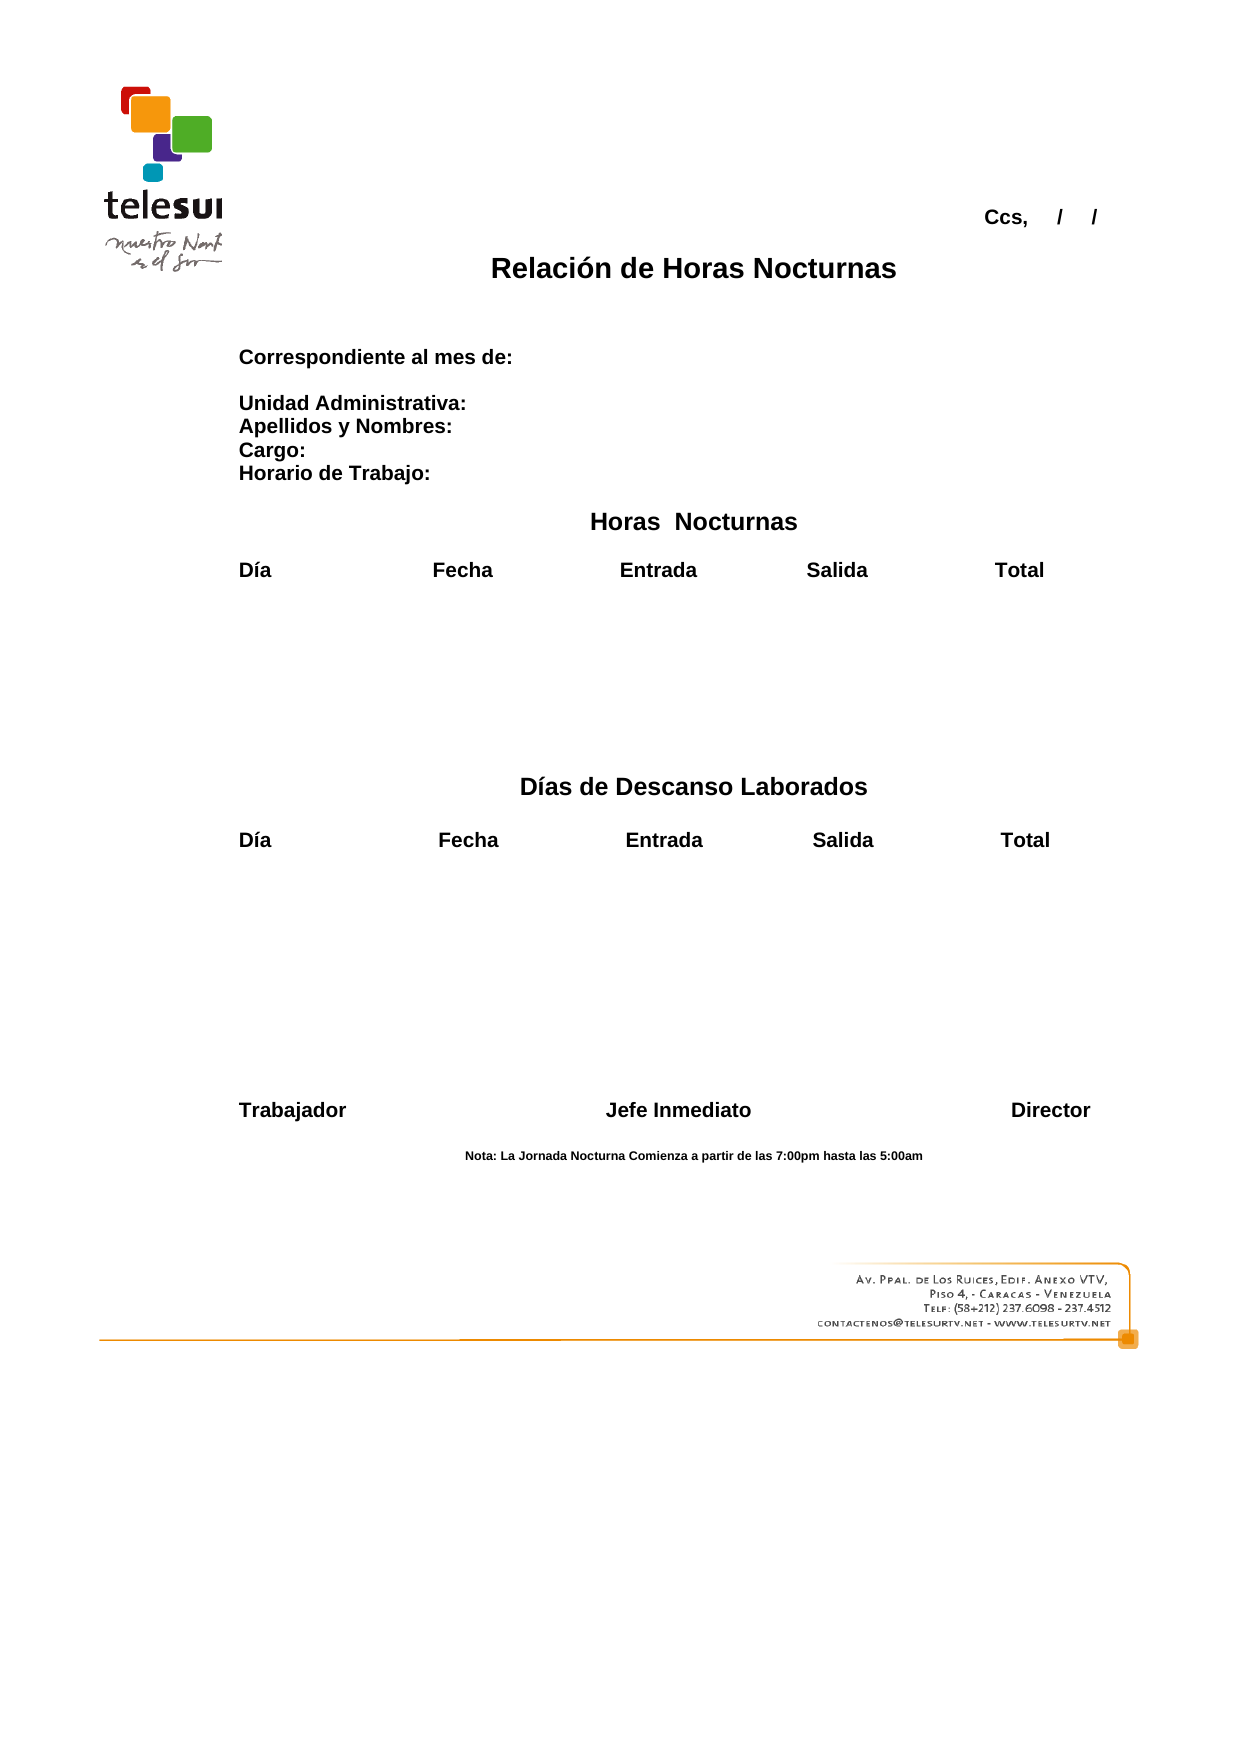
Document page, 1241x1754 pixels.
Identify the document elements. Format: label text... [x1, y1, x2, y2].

table_cell [975, 629, 1163, 652]
table_header [225, 852, 413, 875]
table_cell [600, 629, 788, 652]
table_cell [225, 875, 413, 898]
table_cell [413, 675, 600, 698]
table_cell [788, 898, 975, 922]
table_header [413, 582, 600, 606]
text Horario de Trabajo: [239, 461, 1149, 485]
table_cell [600, 945, 788, 968]
table_cell [788, 629, 975, 652]
table_cell [600, 606, 788, 629]
table_cell [788, 699, 975, 722]
text Día Fecha Entrada Salida Total [239, 829, 1149, 852]
table_cell [975, 875, 1163, 898]
table_cell [413, 629, 600, 652]
table_cell [225, 675, 413, 698]
table_cell [788, 722, 975, 745]
table_header [600, 852, 788, 875]
text Unidad Administrativa: [239, 392, 1149, 415]
text Trabajador Jefe Inmediato Director [239, 1098, 1149, 1121]
table_cell [413, 945, 600, 968]
table_cell [600, 652, 788, 675]
text Apellidos y Nombres: [239, 415, 1149, 438]
table_cell [975, 922, 1163, 945]
table_cell [225, 629, 413, 652]
table_cell [225, 991, 413, 1014]
table_cell [788, 991, 975, 1014]
table_cell [413, 875, 600, 898]
table_header [225, 582, 413, 606]
table_cell [413, 922, 600, 945]
table_cell [600, 722, 788, 745]
table_cell [413, 898, 600, 922]
table_cell [413, 652, 600, 675]
table_cell [413, 699, 600, 722]
text Horas Nocturnas [239, 508, 1149, 536]
table_cell [600, 922, 788, 945]
table_cell [975, 675, 1163, 698]
table_cell [975, 945, 1163, 968]
table_cell [413, 606, 600, 629]
table_cell [788, 675, 975, 698]
table_cell [600, 675, 788, 698]
table_cell [788, 945, 975, 968]
table_cell [413, 968, 600, 991]
table_cell [975, 898, 1163, 922]
table_cell [975, 722, 1163, 745]
table_cell [413, 991, 600, 1014]
table_cell [600, 875, 788, 898]
table_cell [225, 898, 413, 922]
table_cell [225, 968, 413, 991]
table_cell [600, 991, 788, 1014]
table_cell [225, 945, 413, 968]
text Correspondiente al mes de: [239, 345, 1149, 368]
table_cell [225, 652, 413, 675]
table_cell [975, 699, 1163, 722]
table_cell [975, 968, 1163, 991]
table_header [600, 582, 788, 606]
table_header [975, 582, 1163, 606]
table_header [413, 852, 600, 875]
table_header [788, 852, 975, 875]
picture [99, 82, 1162, 1359]
table_cell [413, 722, 600, 745]
text Cargo: [239, 438, 1149, 461]
table_cell [975, 606, 1163, 629]
table_cell [600, 968, 788, 991]
table_cell [975, 991, 1163, 1014]
table_cell [788, 652, 975, 675]
table_header [788, 582, 975, 606]
text Días de Descanso Laborados [239, 773, 1149, 801]
table_cell [788, 968, 975, 991]
table_header [975, 852, 1163, 875]
table_cell [788, 875, 975, 898]
text Nota: La Jornada Nocturna Comienza a partir de las 7:00pm hasta las 5:00am [239, 1149, 1149, 1163]
table_cell [975, 652, 1163, 675]
text Ccs, / / [239, 206, 1149, 229]
text Relación de Horas Nocturnas [239, 252, 1149, 285]
table_cell [225, 699, 413, 722]
table_cell [600, 699, 788, 722]
table_cell [225, 922, 413, 945]
table_cell [788, 922, 975, 945]
table_cell [600, 898, 788, 922]
table_cell [225, 722, 413, 745]
table_cell [225, 606, 413, 629]
text Día Fecha Entrada Salida Total [239, 559, 1149, 582]
table_cell [788, 606, 975, 629]
